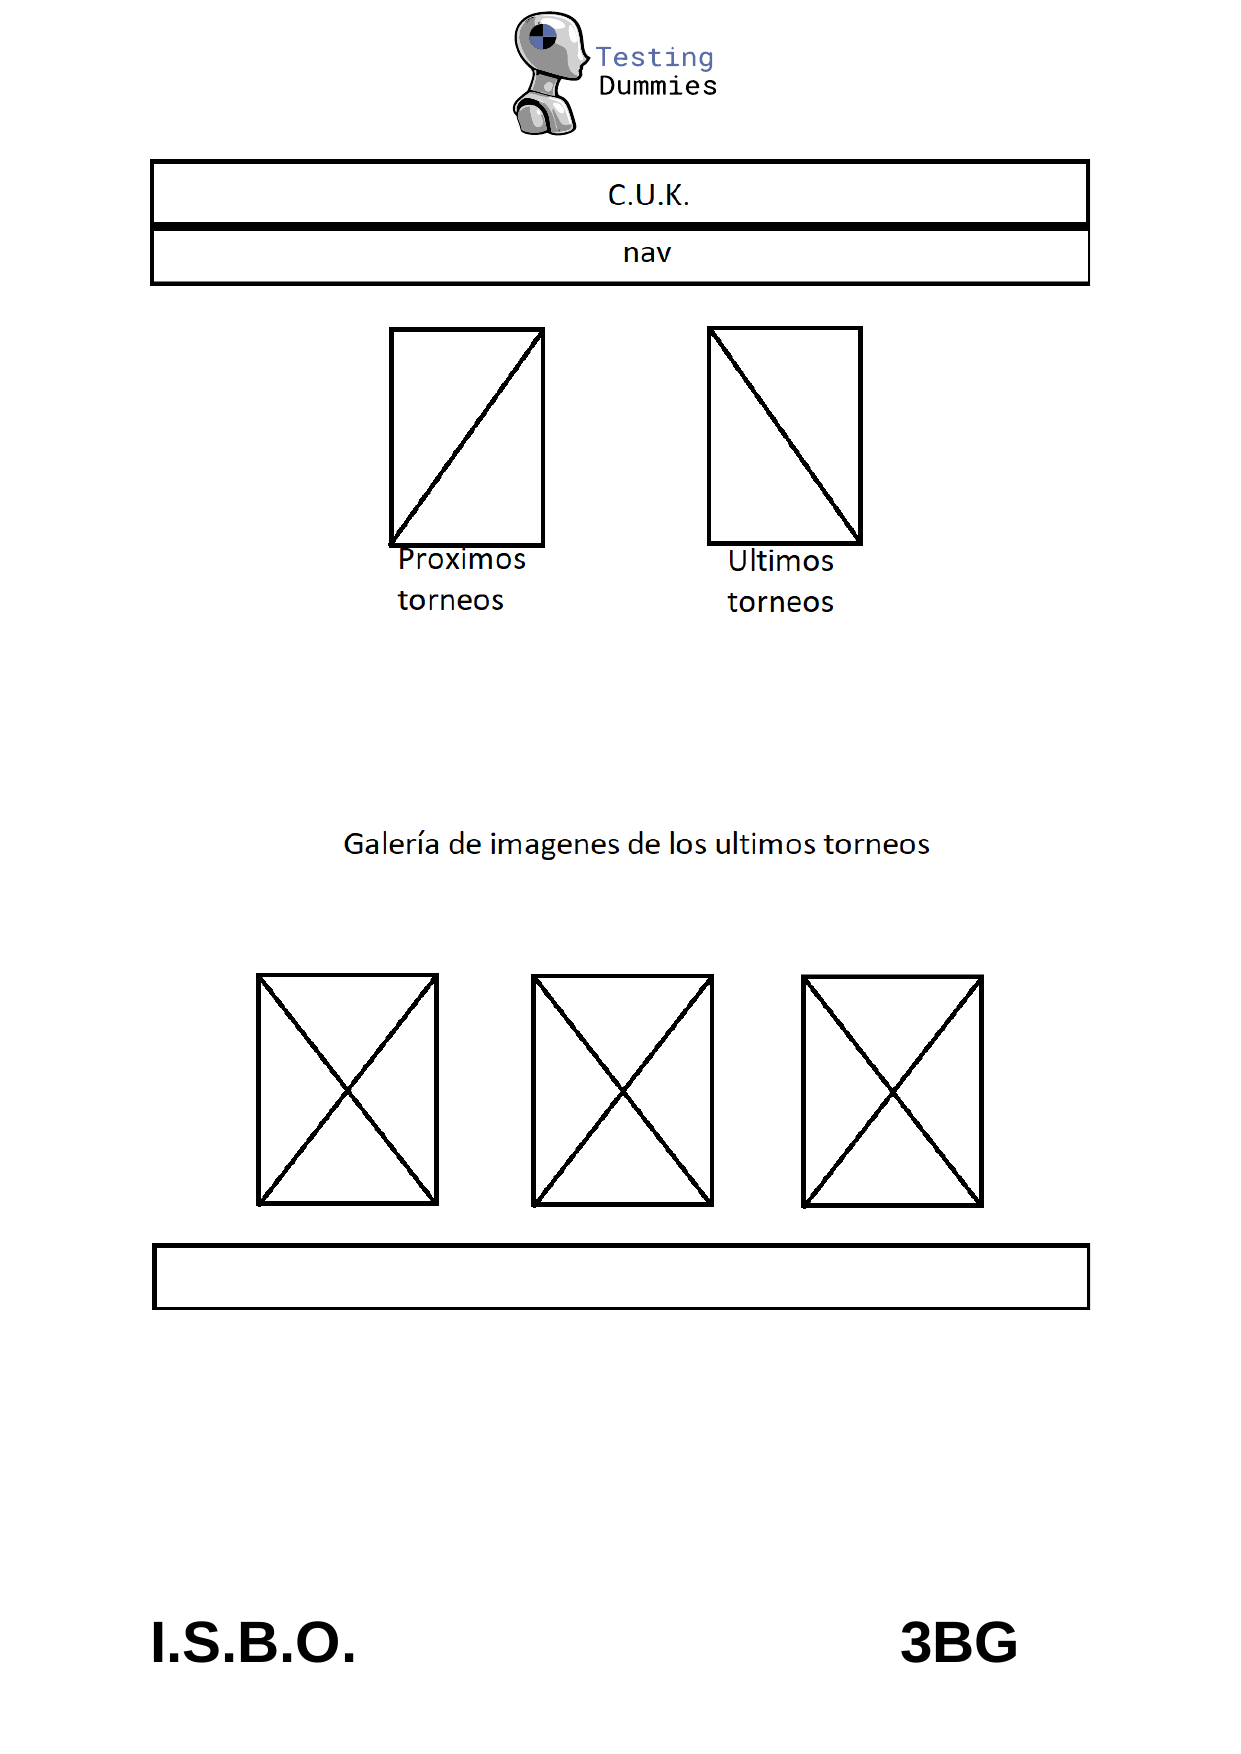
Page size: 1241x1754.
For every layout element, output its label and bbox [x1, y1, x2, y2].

picture [150, 159, 1091, 1310]
